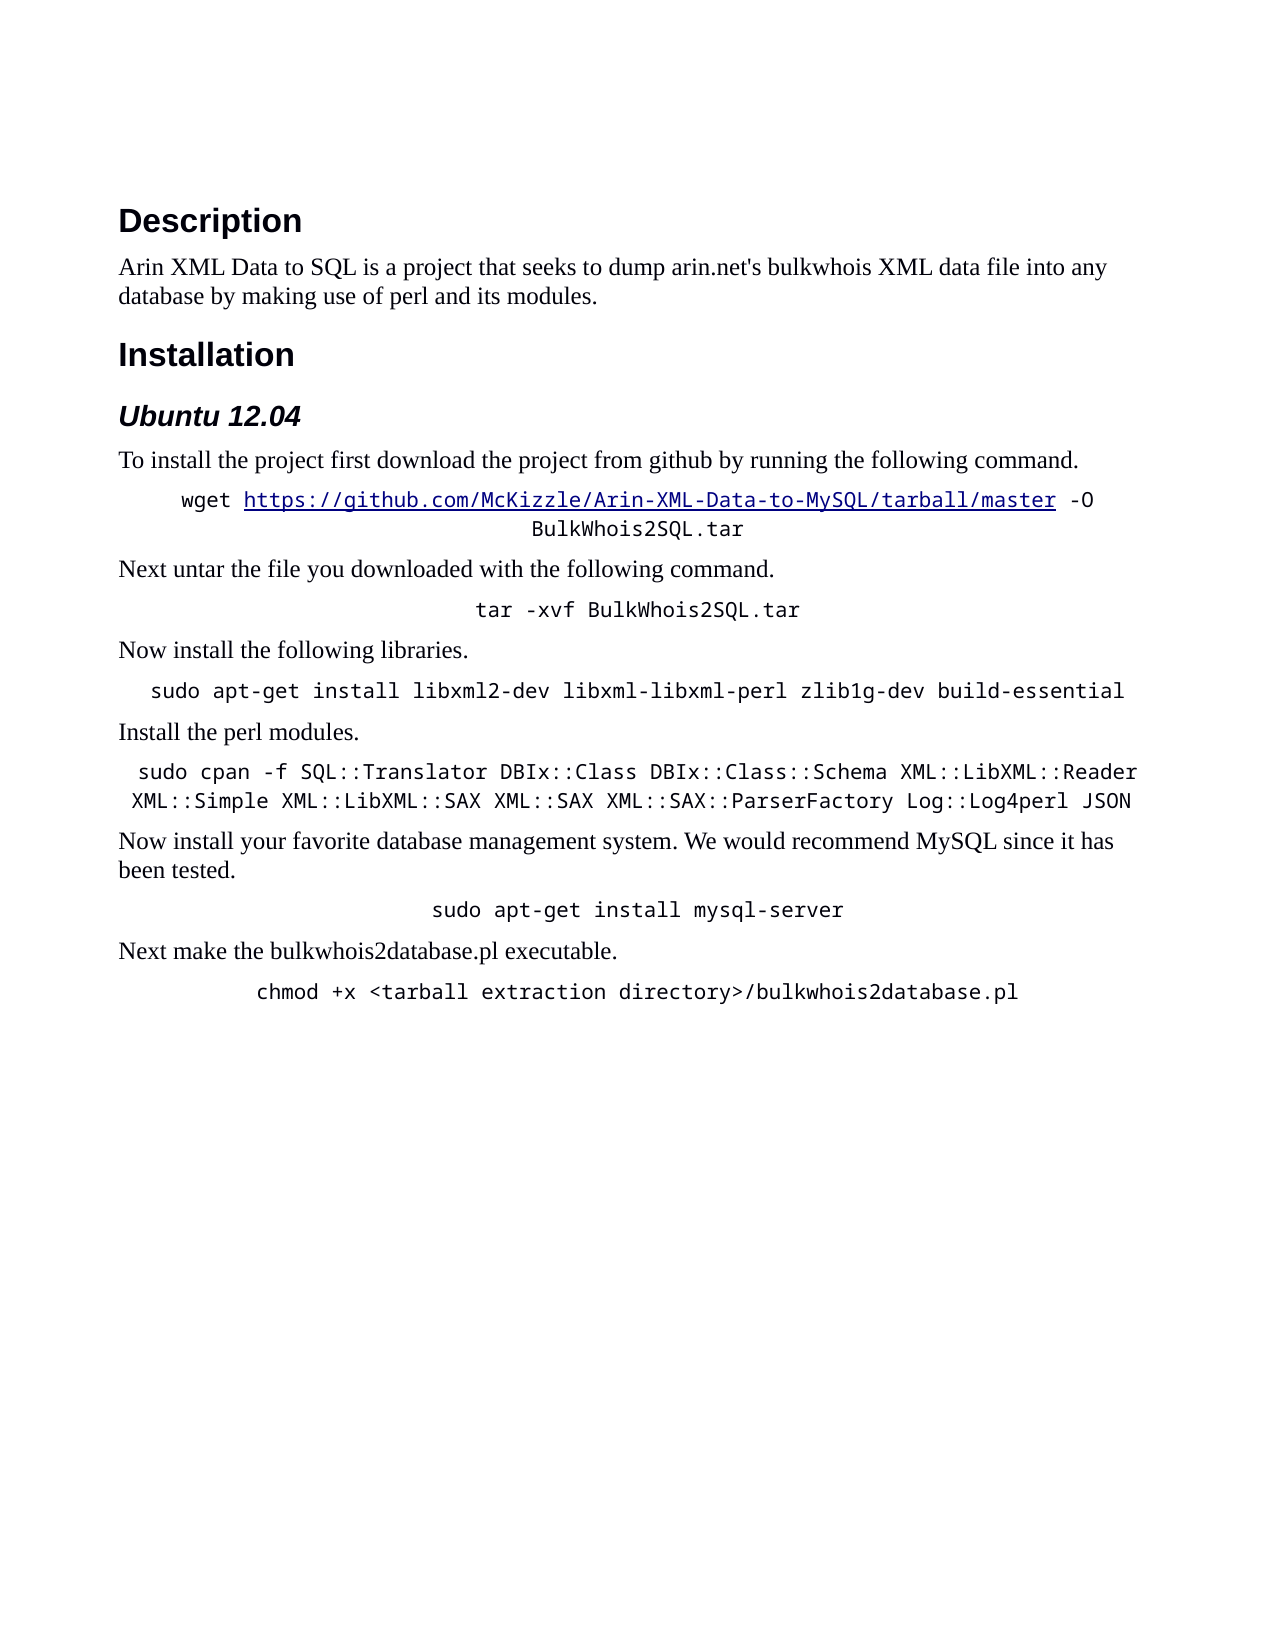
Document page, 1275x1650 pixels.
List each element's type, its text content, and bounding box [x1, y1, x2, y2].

text To install the project first download the project from github by running the following command. [118, 445, 1157, 473]
text sudo cpan -f SQL::Translator DBIx::Class DBIx::Class::Schema XML::LibXML::Reader XML::Simple XML::LibXML::SAX XML::SAX XML::SAX::ParserFactory Log::Log4perl JSON [118, 757, 1157, 814]
text tar -xvf BulkWhois2SQL.tar [118, 595, 1157, 623]
text wget https://github.com/McKizzle/Arin-XML-Data-to-MySQL/tarball/master -O BulkWhois2SQL.tar [118, 485, 1157, 542]
text Arin XML Data to SQL is a project that seeks to dump arin.net's bulkwhois XML data file into any database by making use of perl and its modules. [118, 252, 1157, 310]
subtitle Description [118, 201, 1157, 240]
text sudo apt-get install mysql-server [118, 896, 1157, 924]
text Next make the bulkwhois2database.pl executable. [118, 936, 1157, 965]
text Next untar the file you downloaded with the following command. [118, 554, 1157, 583]
subtitle Ubuntu 12.04 [118, 399, 1157, 432]
text sudo apt-get install libxml2-dev libxml-libxml-perl zlib1g-dev build-essential [118, 676, 1157, 704]
text chmod +x <tarball extraction directory>/bulkwhois2database.pl [118, 977, 1157, 1005]
text Install the perl modules. [118, 717, 1157, 745]
subtitle Installation [118, 335, 1157, 374]
text Now install your favorite database management system. We would recommend MySQL since it has been tested. [118, 826, 1157, 884]
text Now install the following libraries. [118, 635, 1157, 664]
